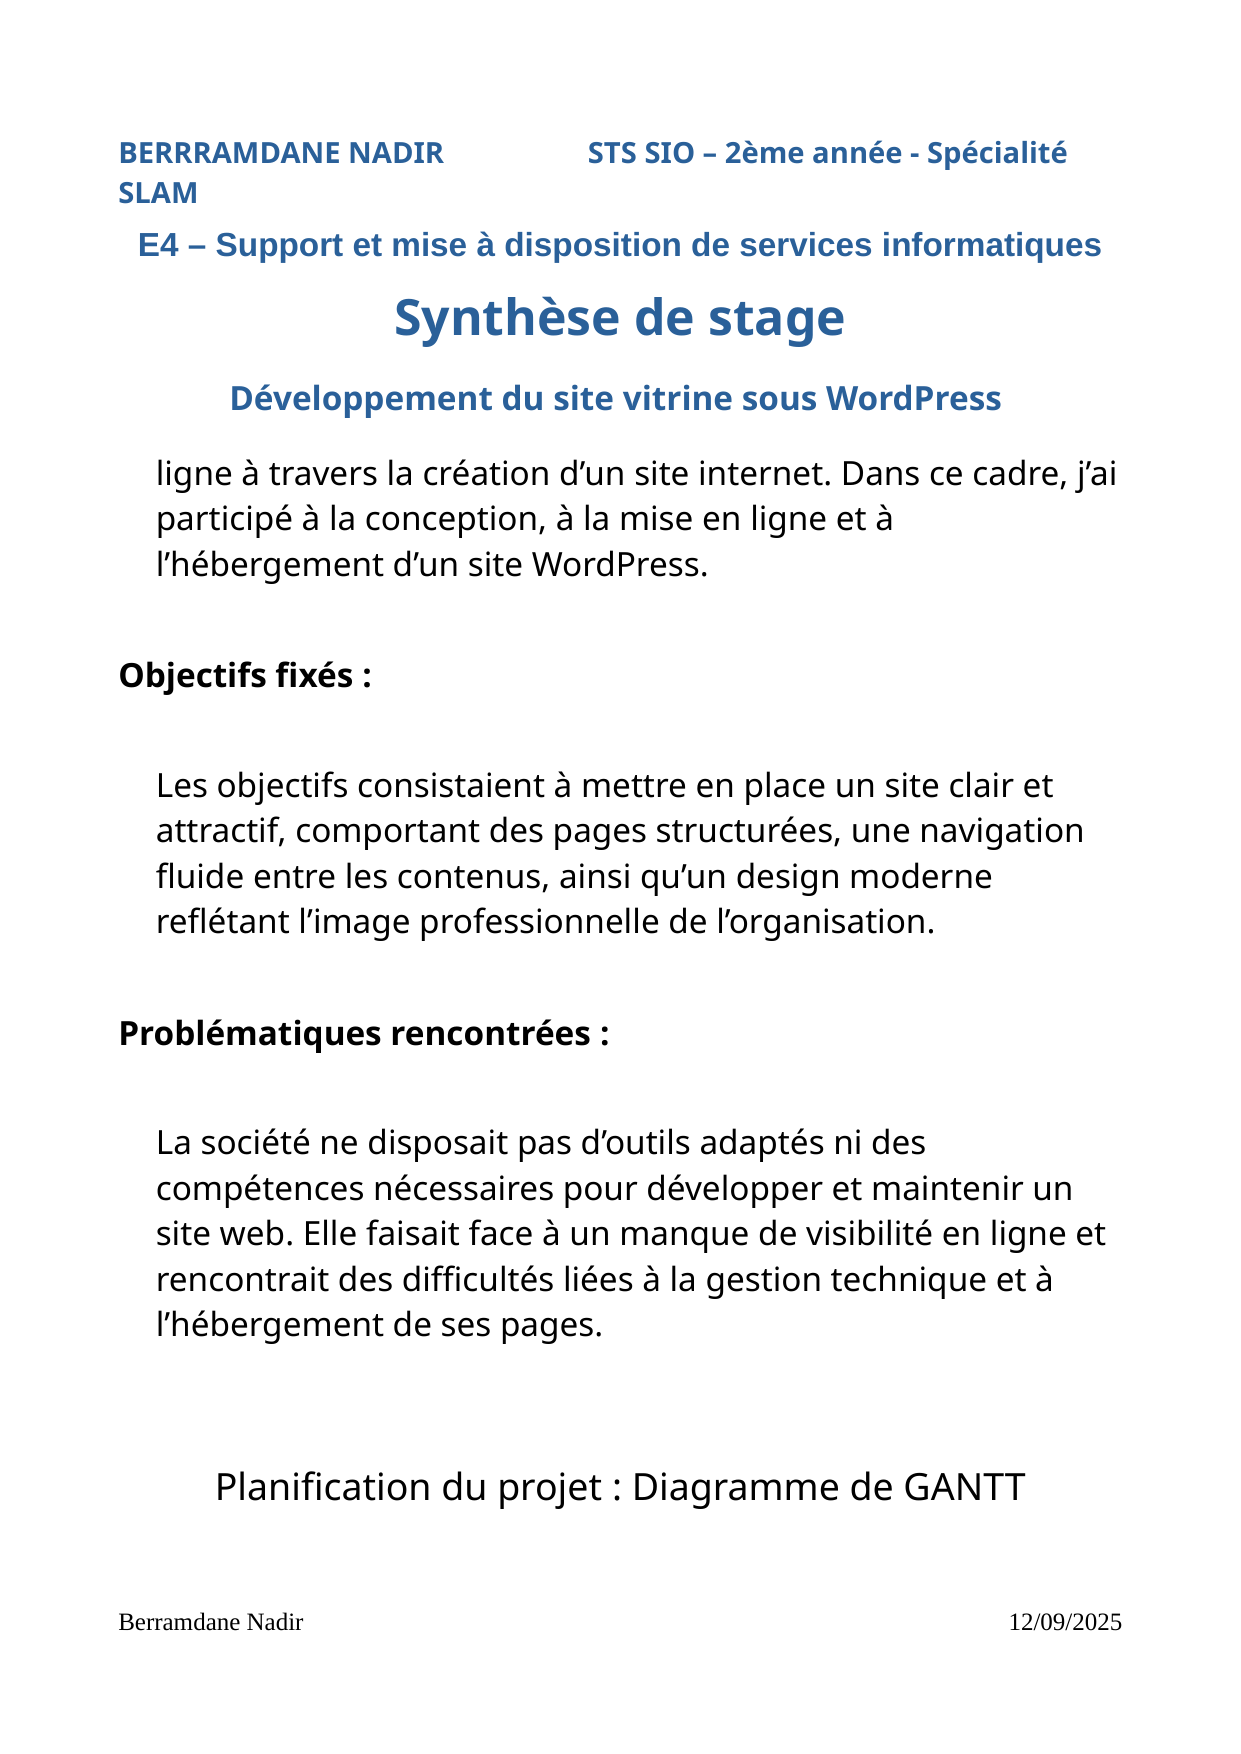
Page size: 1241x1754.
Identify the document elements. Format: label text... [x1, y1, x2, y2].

text Planification du projet : Diagramme de GANTT [118, 1460, 1122, 1511]
text ligne à travers la création d’un site internet. Dans ce cadre, j’ai participé à la conception, à la mise en ligne et à l’hébergement d’un site WordPress. [118, 449, 1122, 586]
text Les objectifs consistaient à mettre en place un site clair et attractif, comportant des pages structurées, une navigation fluide entre les contenus, ainsi qu’un design moderne reflétant l’image professionnelle de l’organisation. [118, 716, 1122, 943]
text Problématiques rencontrées : [118, 1009, 1122, 1055]
text Objectifs fixés : [118, 652, 1122, 697]
text La société ne disposait pas d’outils adaptés ni des compétences nécessaires pour développer et maintenir un site web. Elle faisait face à un manque de visibilité en ligne et rencontrait des difficultés liées à la gestion technique et à l’hébergement de ses pages. [118, 1074, 1122, 1346]
